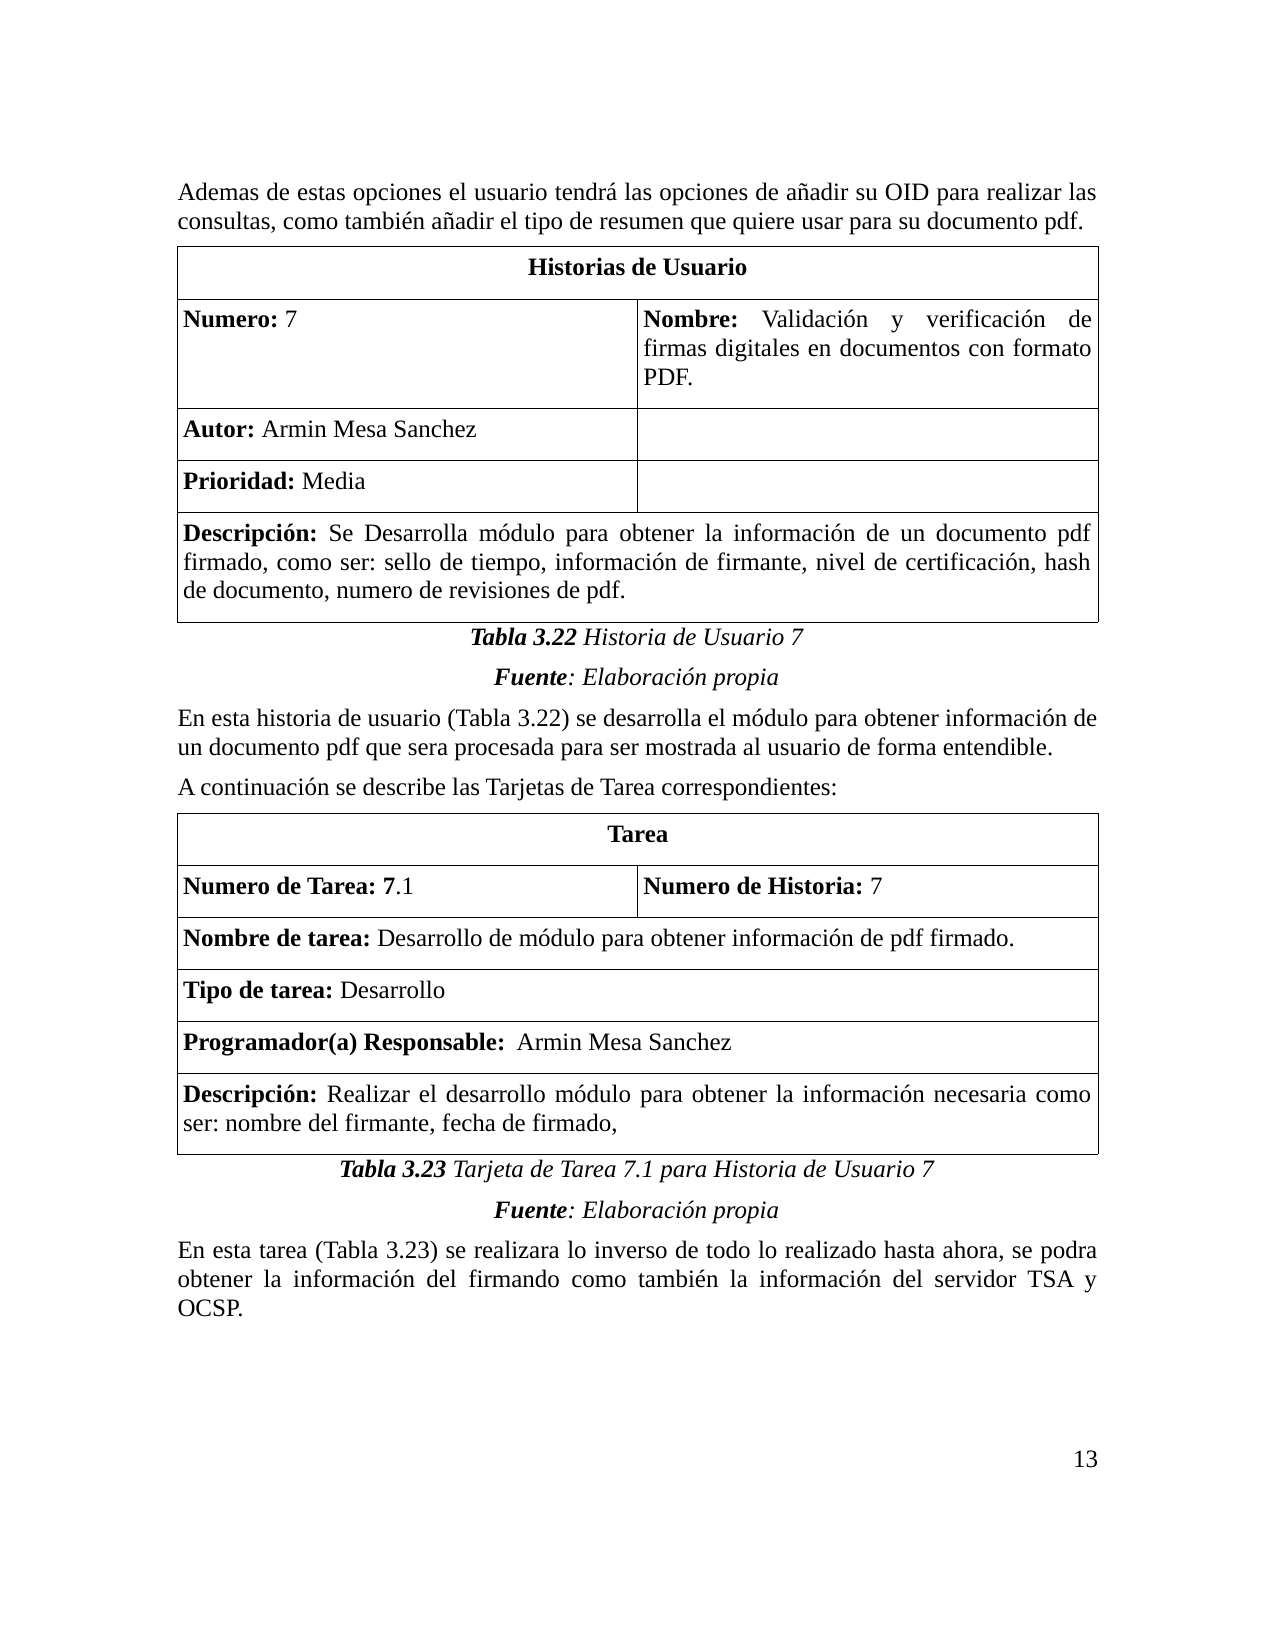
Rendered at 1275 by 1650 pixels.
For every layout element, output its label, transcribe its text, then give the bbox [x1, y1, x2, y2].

table_header Historias de Usuario [178, 247, 1098, 298]
table_cell Numero: 7 [178, 300, 637, 408]
table_cell Nombre: Validación y verificación de firmas digitales en documentos con formato PDF. [638, 300, 1098, 408]
text A continuación se describe las Tarjetas de Tarea correspondientes: [177, 772, 1098, 801]
table_cell Descripción: Realizar el desarrollo módulo para obtener la información necesaria como ser: nombre del firmante, fecha de firmado, [178, 1074, 1098, 1154]
table_cell Descripción: Se Desarrolla módulo para obtener la información de un documento pdf firmado, como ser: sello de tiempo, información de firmante, nivel de certificación, hash de documento, numero de revisiones de pdf. [178, 513, 1098, 622]
text En esta tarea (Tabla 3.23) se realizara lo inverso de todo lo realizado hasta ahora, se podra obtener la información del firmando como también la información del servidor TSA y OCSP. [177, 1235, 1098, 1321]
text Fuente: Elaboración propia [177, 1195, 1098, 1223]
table_cell Nombre de tarea: Desarrollo de módulo para obtener información de pdf firmado. [178, 918, 1098, 969]
text Fuente: Elaboración propia [177, 662, 1098, 691]
table_cell Autor: Armin Mesa Sanchez [178, 409, 637, 460]
text Tabla 3.22 Historia de Usuario 7 [177, 623, 1098, 651]
text Ademas de estas opciones el usuario tendrá las opciones de añadir su OID para realizar las consultas, como también añadir el tipo de resumen que quiere usar para su documento pdf. [177, 177, 1098, 235]
table_cell Prioridad: Media [178, 461, 637, 512]
table_cell Numero de Tarea: 7.1 [178, 866, 637, 917]
table_cell [638, 461, 1098, 512]
table_header Tarea [178, 814, 1098, 865]
table_cell Numero de Historia: 7 [638, 866, 1098, 917]
table_cell Programador(a) Responsable: Armin Mesa Sanchez [178, 1022, 1098, 1073]
table_cell [638, 409, 1098, 460]
table_cell Tipo de tarea: Desarrollo [178, 970, 1098, 1021]
text Tabla 3.23 Tarjeta de Tarea 7.1 para Historia de Usuario 7 [177, 1155, 1098, 1183]
text En esta historia de usuario (Tabla 3.22) se desarrolla el módulo para obtener información de un documento pdf que sera procesada para ser mostrada al usuario de forma entendible. [177, 703, 1098, 761]
